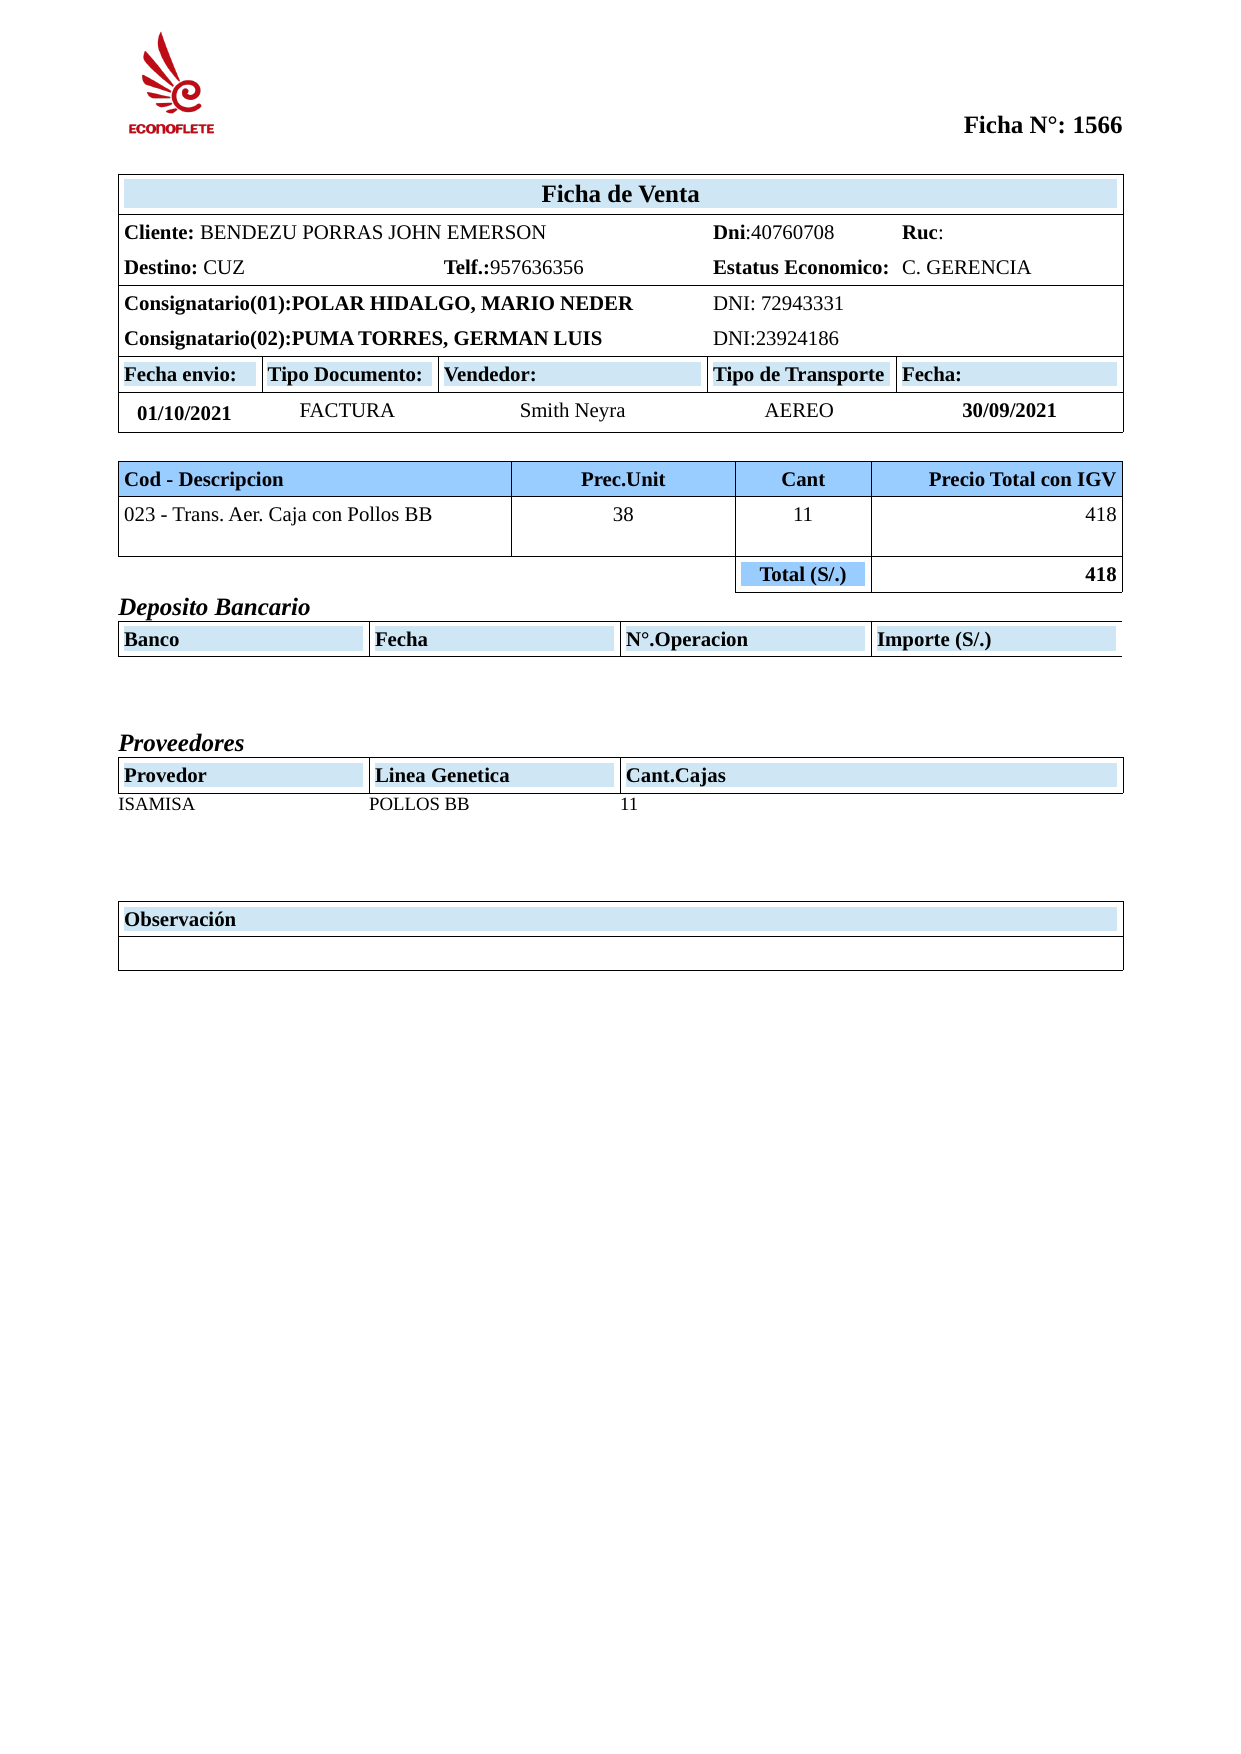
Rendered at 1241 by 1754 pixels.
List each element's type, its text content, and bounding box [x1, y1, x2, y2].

table_cell Estatus Economico: [707, 249, 896, 285]
table_cell Telf.:957636356 [438, 249, 707, 285]
table_cell Ruc: [896, 215, 1123, 249]
table_cell 418 [872, 557, 1122, 592]
table_cell [118, 705, 369, 728]
table_cell [369, 858, 620, 879]
table_header Cod - Descripcion [119, 462, 511, 496]
table_cell [620, 680, 871, 704]
table_cell Fecha: [897, 357, 1123, 392]
table_cell Vendedor: [439, 357, 707, 392]
table_cell [369, 680, 620, 704]
table_cell Consignatario(01):POLAR HIDALGO, MARIO NEDER [119, 286, 707, 321]
text Deposito Bancario [118, 592, 1122, 621]
table_cell FACTURA [262, 393, 438, 432]
table_cell [620, 705, 871, 728]
table_cell ISAMISA [118, 794, 369, 814]
table_cell DNI:23924186 [707, 321, 1123, 356]
table_cell 418 [872, 497, 1122, 556]
table_cell AEREO [707, 393, 896, 432]
table_cell [369, 836, 620, 858]
table_header Ficha de Venta [119, 175, 1123, 214]
table_cell [118, 879, 369, 901]
table_cell [620, 657, 871, 680]
table_header Observación [119, 902, 1123, 936]
table_cell POLLOS BB [369, 794, 620, 814]
table_cell Dni:40760708 [707, 215, 896, 249]
picture [118, 31, 225, 134]
table_header Cant.Cajas [621, 758, 1123, 793]
table_cell Total (S/.) [736, 557, 871, 592]
table_header Provedor [119, 758, 369, 793]
table_cell 023 - Trans. Aer. Caja con Pollos BB [119, 497, 511, 556]
table_cell [620, 836, 1123, 858]
table_cell [620, 858, 1123, 879]
table_header Importe (S/.) [872, 622, 1122, 656]
table_cell 30/09/2021 [896, 393, 1123, 432]
table_cell [871, 657, 1122, 680]
table_cell [871, 680, 1122, 704]
table_cell [118, 657, 369, 680]
table_cell Smith Neyra [438, 393, 707, 432]
table_cell Destino: CUZ [119, 249, 438, 285]
table_header Fecha [370, 622, 620, 656]
table_cell 11 [620, 794, 1123, 814]
table_cell [118, 815, 369, 836]
table_cell Consignatario(02):PUMA TORRES, GERMAN LUIS [119, 321, 707, 356]
table_cell [369, 705, 620, 728]
table_header Banco [119, 622, 369, 656]
table_cell Tipo Documento: [263, 357, 438, 392]
table_header N°.Operacion [621, 622, 871, 656]
table_cell 01/10/2021 [119, 393, 262, 432]
table_header Precio Total con IGV [872, 462, 1122, 496]
table_cell [511, 557, 735, 592]
table_cell [620, 879, 1123, 901]
table_cell [118, 680, 369, 704]
table_cell [118, 858, 369, 879]
table_cell [118, 557, 511, 592]
table_cell Cliente: BENDEZU PORRAS JOHN EMERSON [119, 215, 707, 249]
table_cell 11 [736, 497, 871, 556]
table_cell [369, 657, 620, 680]
table_cell 38 [512, 497, 735, 556]
table_header Linea Genetica [370, 758, 620, 793]
table_cell [119, 937, 1123, 969]
table_cell [620, 815, 1123, 836]
table_cell DNI: 72943331 [707, 286, 1123, 321]
table_cell [871, 705, 1122, 728]
table_cell [118, 836, 369, 858]
text Proveedores [118, 728, 1122, 757]
table_cell C. GERENCIA [896, 249, 1123, 285]
table_cell Fecha envio: [119, 357, 262, 392]
table_cell [369, 815, 620, 836]
table_header Prec.Unit [512, 462, 735, 496]
table_cell Tipo de Transporte [708, 357, 896, 392]
table_cell [369, 879, 620, 901]
table_header Cant [736, 462, 871, 496]
